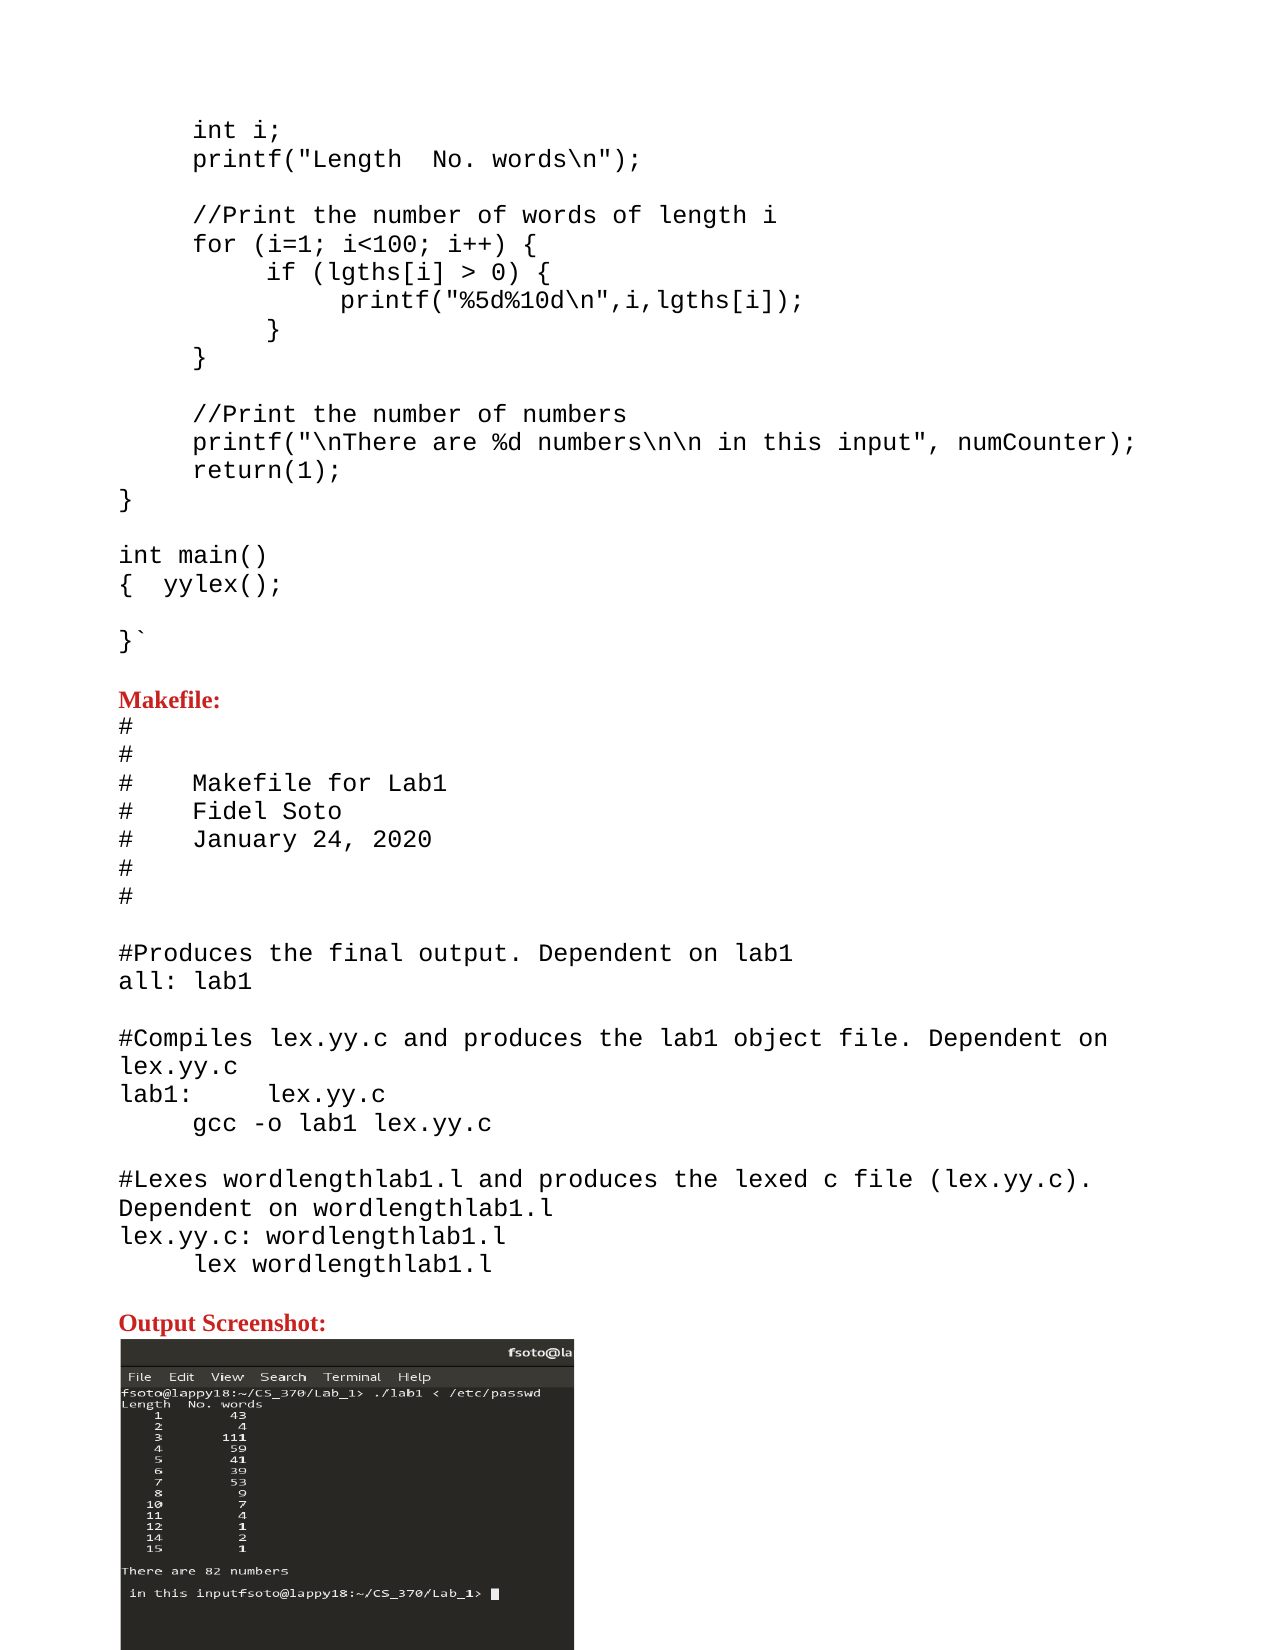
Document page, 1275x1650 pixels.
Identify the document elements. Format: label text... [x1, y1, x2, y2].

text lex wordlengthlab1.l [118, 1252, 1157, 1280]
text int i; [118, 118, 1157, 146]
text # [118, 855, 1157, 883]
text all: lab1 [118, 968, 1157, 997]
text Output Screenshot: [118, 1308, 1157, 1337]
text } [118, 316, 1157, 345]
text # [118, 742, 1157, 770]
text return(1); [118, 458, 1157, 486]
text # [118, 883, 1157, 912]
text # January 24, 2020 [118, 827, 1157, 855]
text }` [118, 628, 1157, 656]
text #Produces the final output. Dependent on lab1 [118, 940, 1157, 968]
text lab1: lex.yy.c [118, 1082, 1157, 1110]
text gcc -o lab1 lex.yy.c [118, 1110, 1157, 1138]
text int main() [118, 543, 1157, 571]
text Makefile: [118, 685, 1157, 713]
text printf("Length No. words\n"); [118, 146, 1157, 175]
text } [118, 345, 1157, 373]
text printf("\nThere are %d numbers\n\n in this input", numCounter); [118, 430, 1157, 458]
text if (lgths[i] > 0) { [118, 260, 1157, 288]
text #Lexes wordlengthlab1.l and produces the lexed c file (lex.yy.c). Dependent on wordlengthlab1.l [118, 1167, 1157, 1223]
text //Print the number of words of length i [118, 203, 1157, 231]
text printf("%5d%10d\n",i,lgths[i]); [118, 288, 1157, 316]
text #Compiles lex.yy.c and produces the lab1 object file. Dependent on lex.yy.c [118, 1025, 1157, 1082]
text for (i=1; i<100; i++) { [118, 231, 1157, 260]
text # [118, 713, 1157, 742]
text # Makefile for Lab1 [118, 770, 1157, 798]
text } [118, 486, 1157, 515]
text # Fidel Soto [118, 798, 1157, 827]
text { yylex(); [118, 571, 1157, 600]
text lex.yy.c: wordlengthlab1.l [118, 1223, 1157, 1252]
text //Print the number of numbers [118, 401, 1157, 430]
